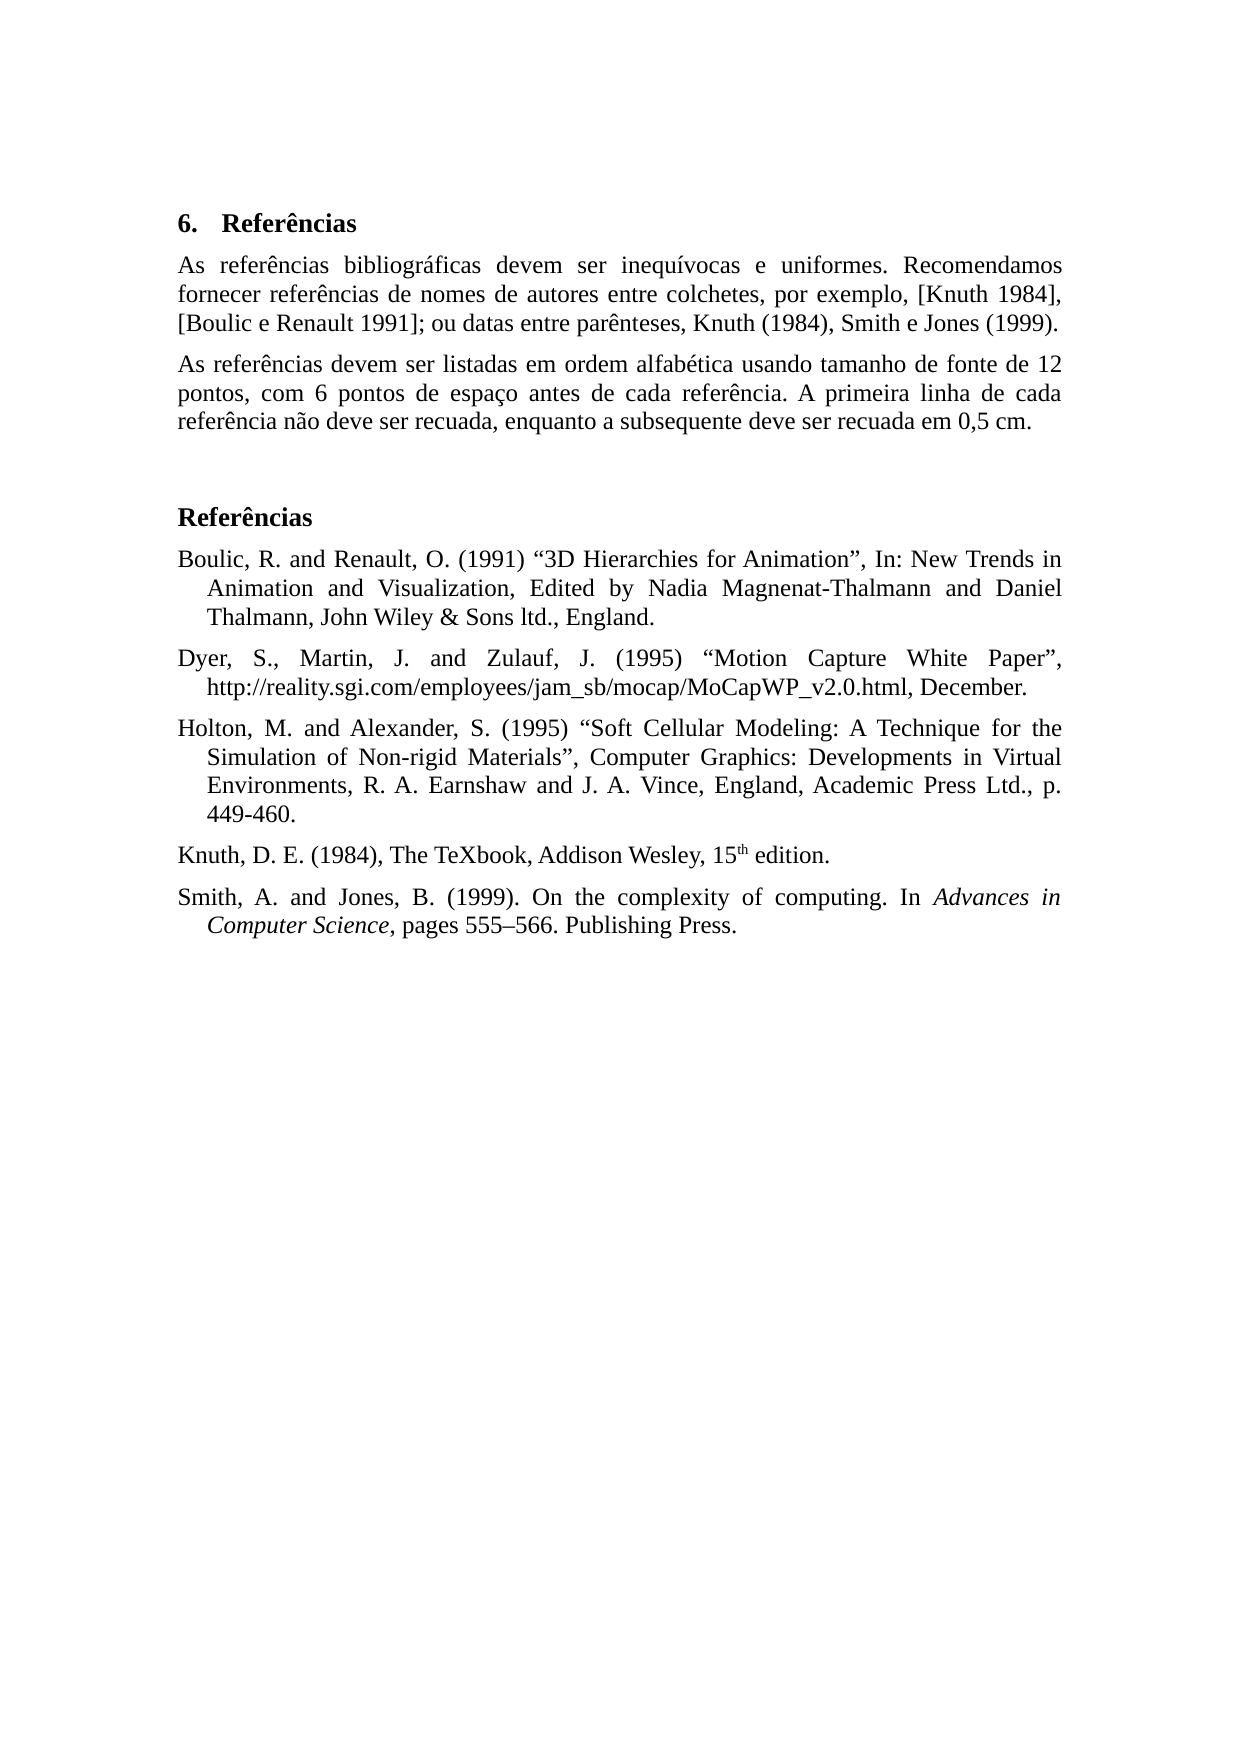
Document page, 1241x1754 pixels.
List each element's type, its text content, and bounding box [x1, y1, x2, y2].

text Referências [177, 501, 1063, 532]
text Knuth, D. E. (1984), The TeXbook, Addison Wesley, 15th edition. [177, 841, 1063, 869]
text As referências bibliográficas devem ser inequívocas e uniformes. Recomendamos fornecer referências de nomes de autores entre colchetes, por exemplo, [Knuth 1984], [Boulic e Renault 1991]; ou datas entre parênteses, Knuth (1984), Smith e Jones (1999). [177, 250, 1063, 336]
text Holton, M. and Alexander, S. (1995) “Soft Cellular Modeling: A Technique for the Simulation of Non-rigid Materials”, Computer Graphics: Developments in Virtual Environments, R. A. Earnshaw and J. A. Vince, England, Academic Press Ltd., p. 449-460. [177, 713, 1063, 828]
text Dyer, S., Martin, J. and Zulauf, J. (1995) “Motion Capture White Paper”, http://reality.sgi.com/employees/jam_sb/mocap/MoCapWP_v2.0.html, December. [177, 643, 1063, 701]
title Referências [177, 207, 1063, 238]
text As referências devem ser listadas em ordem alfabética usando tamanho de fonte de 12 pontos, com 6 pontos de espaço antes de cada referência. A primeira linha de cada referência não deve ser recuada, enquanto a subsequente deve ser recuada em 0,5 cm. [177, 349, 1063, 435]
text Boulic, R. and Renault, O. (1991) “3D Hierarchies for Animation”, In: New Trends in Animation and Visualization, Edited by Nadia Magnenat-Thalmann and Daniel Thalmann, John Wiley & Sons ltd., England. [177, 544, 1063, 631]
text Smith, A. and Jones, B. (1999). On the complexity of computing. In Advances in Computer Science, pages 555–566. Publishing Press. [177, 882, 1063, 939]
